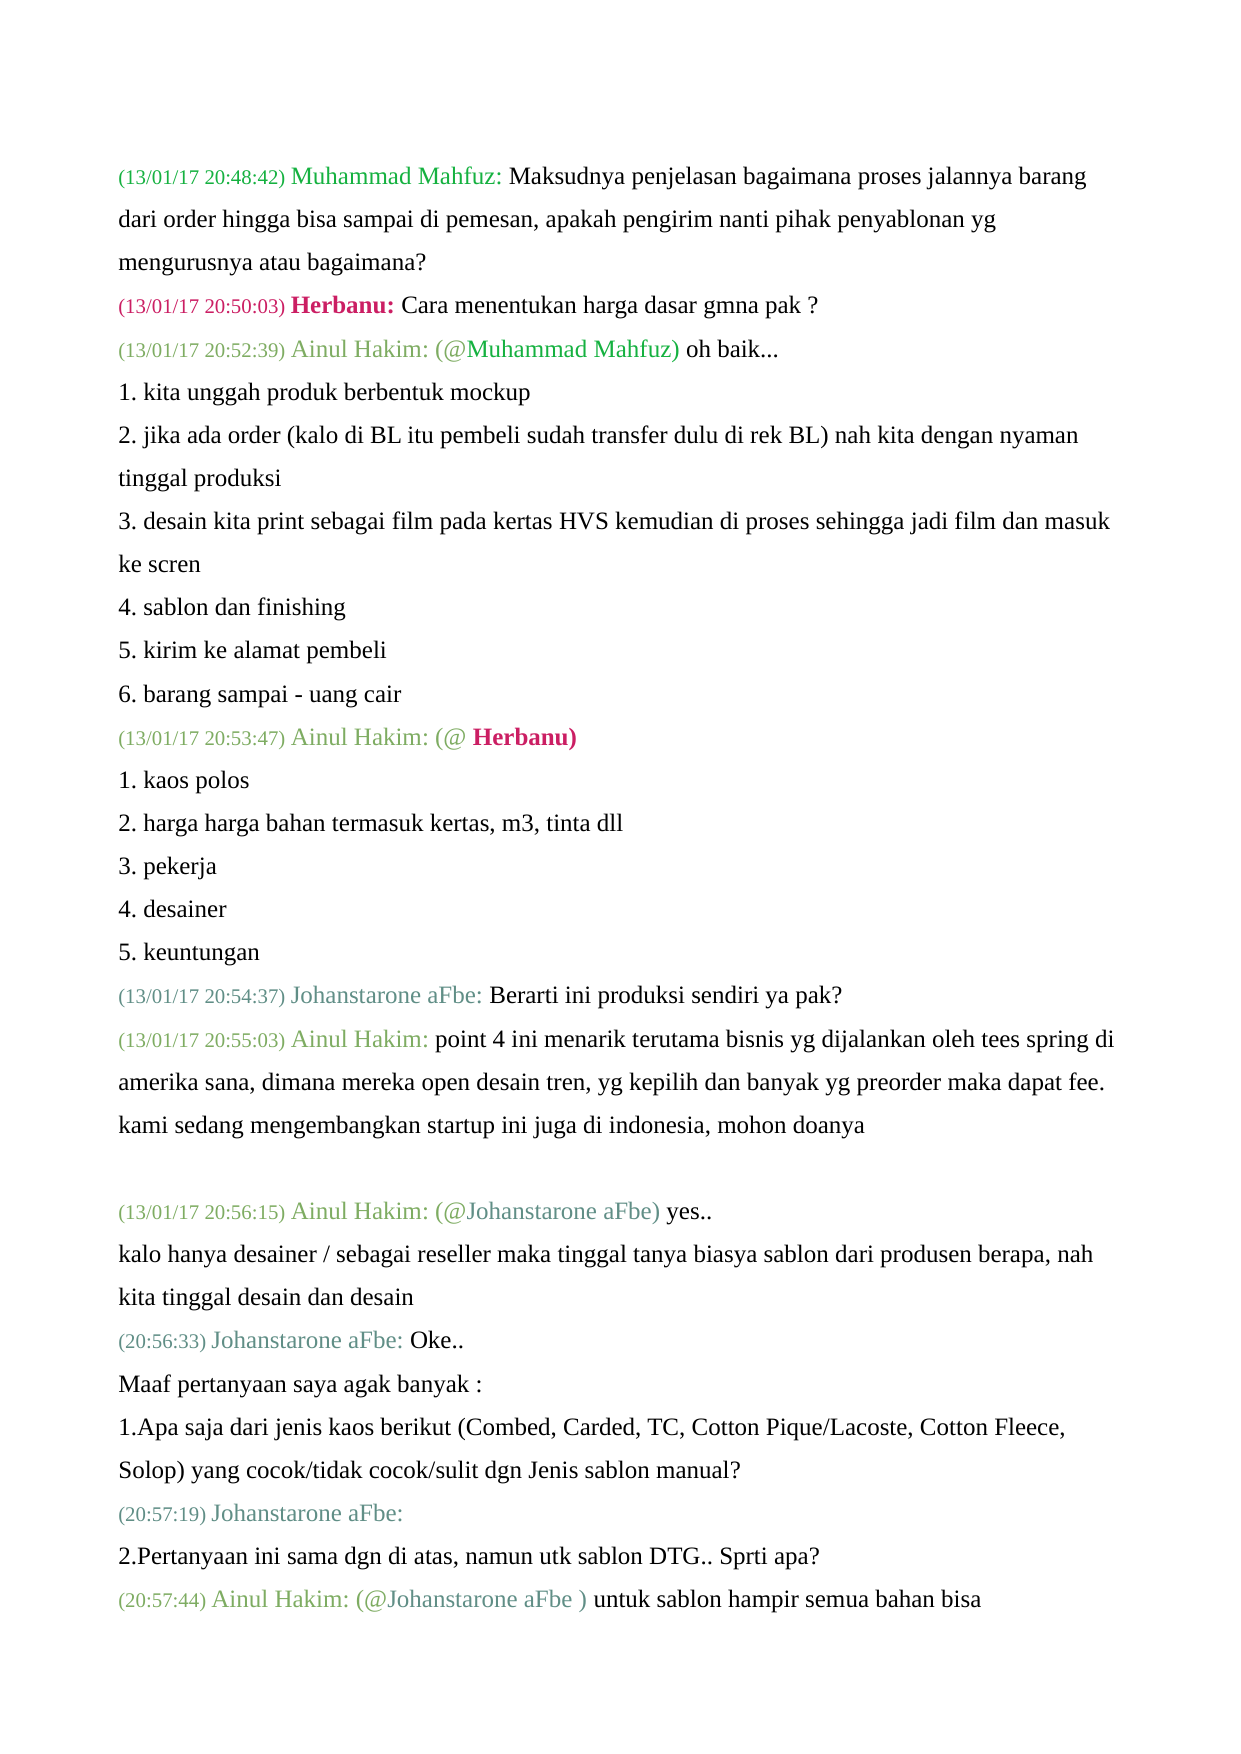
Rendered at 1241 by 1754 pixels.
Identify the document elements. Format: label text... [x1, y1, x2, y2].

text (13/01/17 20:48:42) Muhammad Mahfuz: Maksudnya penjelasan bagaimana proses jalannya barang dari order hingga bisa sampai di pemesan, apakah pengirim nanti pihak penyablonan yg mengurusnya atau bagaimana? (13/01/17 20:50:03) Herbanu: Cara menentukan harga dasar gmna pak ? (13/01/17 20:52:39) Ainul Hakim: (@Muhammad Mahfuz) oh baik... 1. kita unggah produk berbentuk mockup 2. jika ada order (kalo di BL itu pembeli sudah transfer dulu di rek BL) nah kita dengan nyaman tinggal produksi 3. desain kita print sebagai film pada kertas HVS kemudian di proses sehingga jadi film dan masuk ke scren 4. sablon dan finishing 5. kirim ke alamat pembeli 6. barang sampai - uang cair (13/01/17 20:53:47) Ainul Hakim: (@ Herbanu) [118, 118, 1122, 751]
text 1. kaos polos 2. harga harga bahan termasuk kertas, m3, tinta dll 3. pekerja 4. desainer 5. keuntungan (13/01/17 20:54:37) Johanstarone aFbe: Berarti ini produksi sendiri ya pak? (13/01/17 20:55:03) Ainul Hakim: point 4 ini menarik terutama bisnis yg dijalankan oleh tees spring di amerika sana, dimana mereka open desain tren, yg kepilih dan banyak yg preorder maka dapat fee. kami sedang mengembangkan startup ini juga di indonesia, mohon doanya (13/01/17 20:56:15) Ainul Hakim: (@Johanstarone aFbe) yes.. kalo hanya desainer / sebagai reseller maka tinggal tanya biasya sablon dari produsen berapa, nah kita tinggal desain dan desain (20:56:33) Johanstarone aFbe: Oke.. Maaf pertanyaan saya agak banyak : 1.Apa saja dari jenis kaos berikut (Combed, Carded, TC, Cotton Pique/Lacoste, Cotton Fleece, Solop) yang cocok/tidak cocok/sulit dgn Jenis sablon manual? (20:57:19) Johanstarone aFbe: [118, 765, 1122, 1527]
text 2.Pertanyaan ini sama dgn di atas, namun utk sablon DTG.. Sprti apa? (20:57:44) Ainul Hakim: (@Johanstarone aFbe ) untuk sablon hampir semua bahan bisa (20:58:19) Johanstarone aFbe: Jadi apapun jenis bahan kainnya, bisa disablon manual dan DTG, ya.. (20:58:30) Ainul Hakim: nah kalo DTG pakai yg katun, atau minimal TC (bahan permukaan yg halus) karena terkait printernya (20:59:22) Johanstarone aFbe: Kalo kaos kerah polo,gmn pak? (20:59:40) Ainul Hakim: DTG ngga bisa (20:59:58) Ainul Hakim: prinsip DTG itu kaya printer (20:59:59) Johanstarone aFbe: Ok Lalu, pertanyaan berikutnya, Adakah referensi sablon satuan via online? Berapa durasi waktu pengerjaan dan biayanya? (Anggap saja penjualannya di luar bukalapak) (21:01:02) Ainul Hakim: tempat kami 😂 kalo via marketplace kami kejarkan 2 hari, kalo diluar MP biasanya kami kerjakan maks 2 pekan (21:01:17) مارِيٓوْ گامْپٓسْ: kalau durability sablon vs DTG gimana, pak? (21:02:14) 🌹Vita🌹RETRA🌹ManisanHerbalCML RIAU: semoga sukses sesuai harapan om🙏 (21:02:16) Ainul Hakim: dengan perilaku yg sama (artinya pencucian yg sesuai kaidah) maka lebih ok sablon kalo menurut saya (21:03:07) Johanstarone aFbe: betul, pak.. ☺️ saya udah mengalaminya (21:06:07) Muhammad Mahfuz: Maaf pak produksi produknya kita yg menangani atau pihak lain pak? 😅 (21:08:23) Ary Aldatama: Terima kasih teman teman sesi pertanyaan kami cukupkan (21:08:43) Ary Aldatama: terima kasih buat temen-temen sesi tanya jawab kami tutup (21:09:53) Johanstarone aFbe: Terima kasih buat sesinya.. Luar biasa sekali.. Terima kasih Pak @ainulhakim 😃 (21:11:29) Ary Aldatama: Untuk sesi kuliah usaha desain kaos kami tutup Terima kasih atas materi oleh pak ainul hakim (21:12:59) Ary Aldatama: Bagi temen temen yang ada pertanyaan silahkan kita buka sesi sharing pasca kuliah (21:14:11) Ainul Hakim: ok boleh bebas, tapi agak slowrespon ya... gantian meeting soale 😂 [118, 1541, 1122, 1613]
